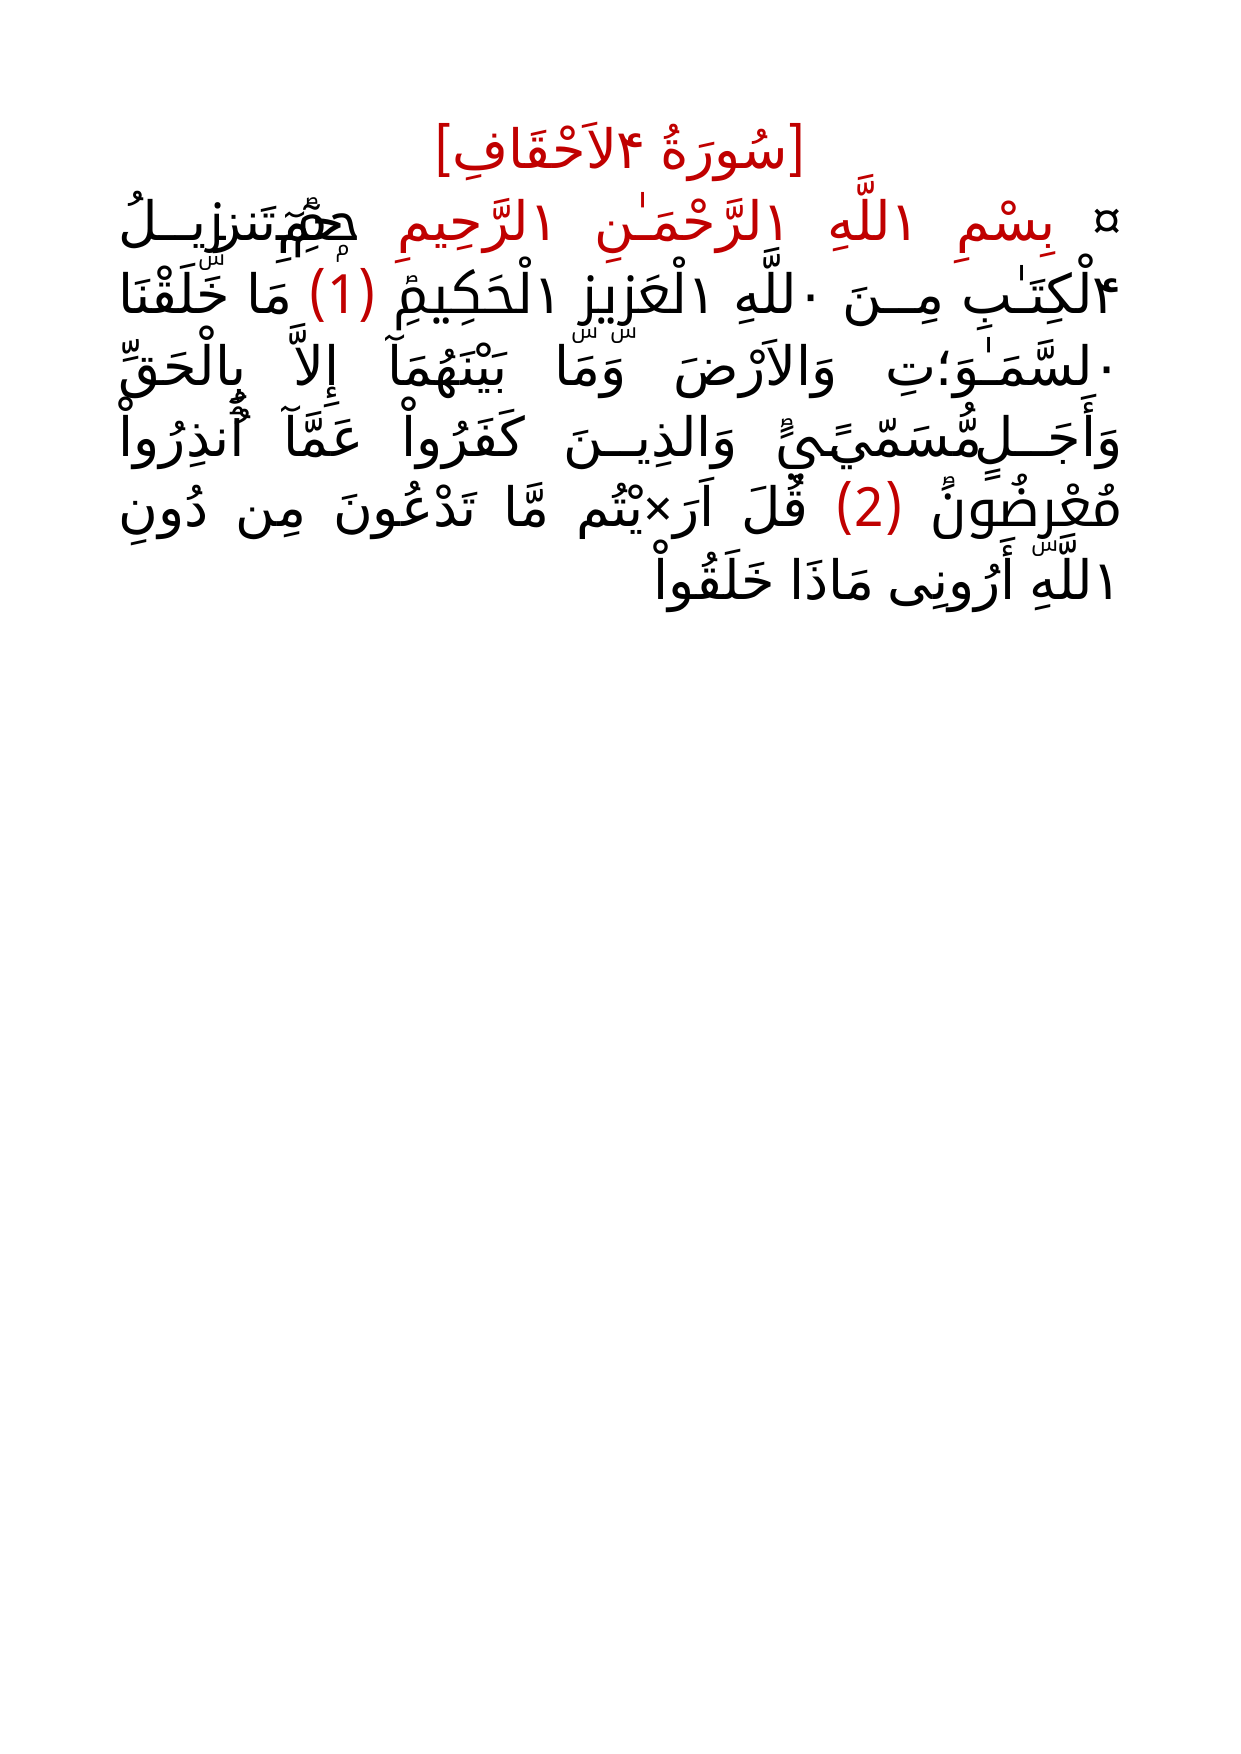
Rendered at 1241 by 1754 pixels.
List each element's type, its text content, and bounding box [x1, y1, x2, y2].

text ¤ بِسْمِ ۱للَّهِ ۱لرَّحْمَـٰنِ ۱لرَّحِيمِ حۭمِٓؐ تَنزۣيــلُ ۴لْكِتَـٰبِ مِــنَ ۰للَّهِ ۱لْعَزۣيزۣ ۱لْحَكِيمِؐ (1) مَا خَلَقْنَا ۰لسَّمَـٰوَ؛تِ وَالاَرْضَ وَمَا بَيْنَهُمَآ إِلاَّ بِالْحَقِّ وَأَجَــلٍ مُّسَمّيًؐ وَالذِيــنَ كَفَرُواْ عَمَّآ ٱُنذِرُواْ مُعْرۣضُونَؐ (2) قُلَ اَرَ×يْتُم مَّا تَدْعُونَ مِن دُونِ ۱للَّهِ أَرُونِى مَاذَا خَلَقُواْ [118, 191, 1122, 621]
subtitle [سُورَةُ ۴لاَحْقَافِ] [118, 118, 1122, 191]
